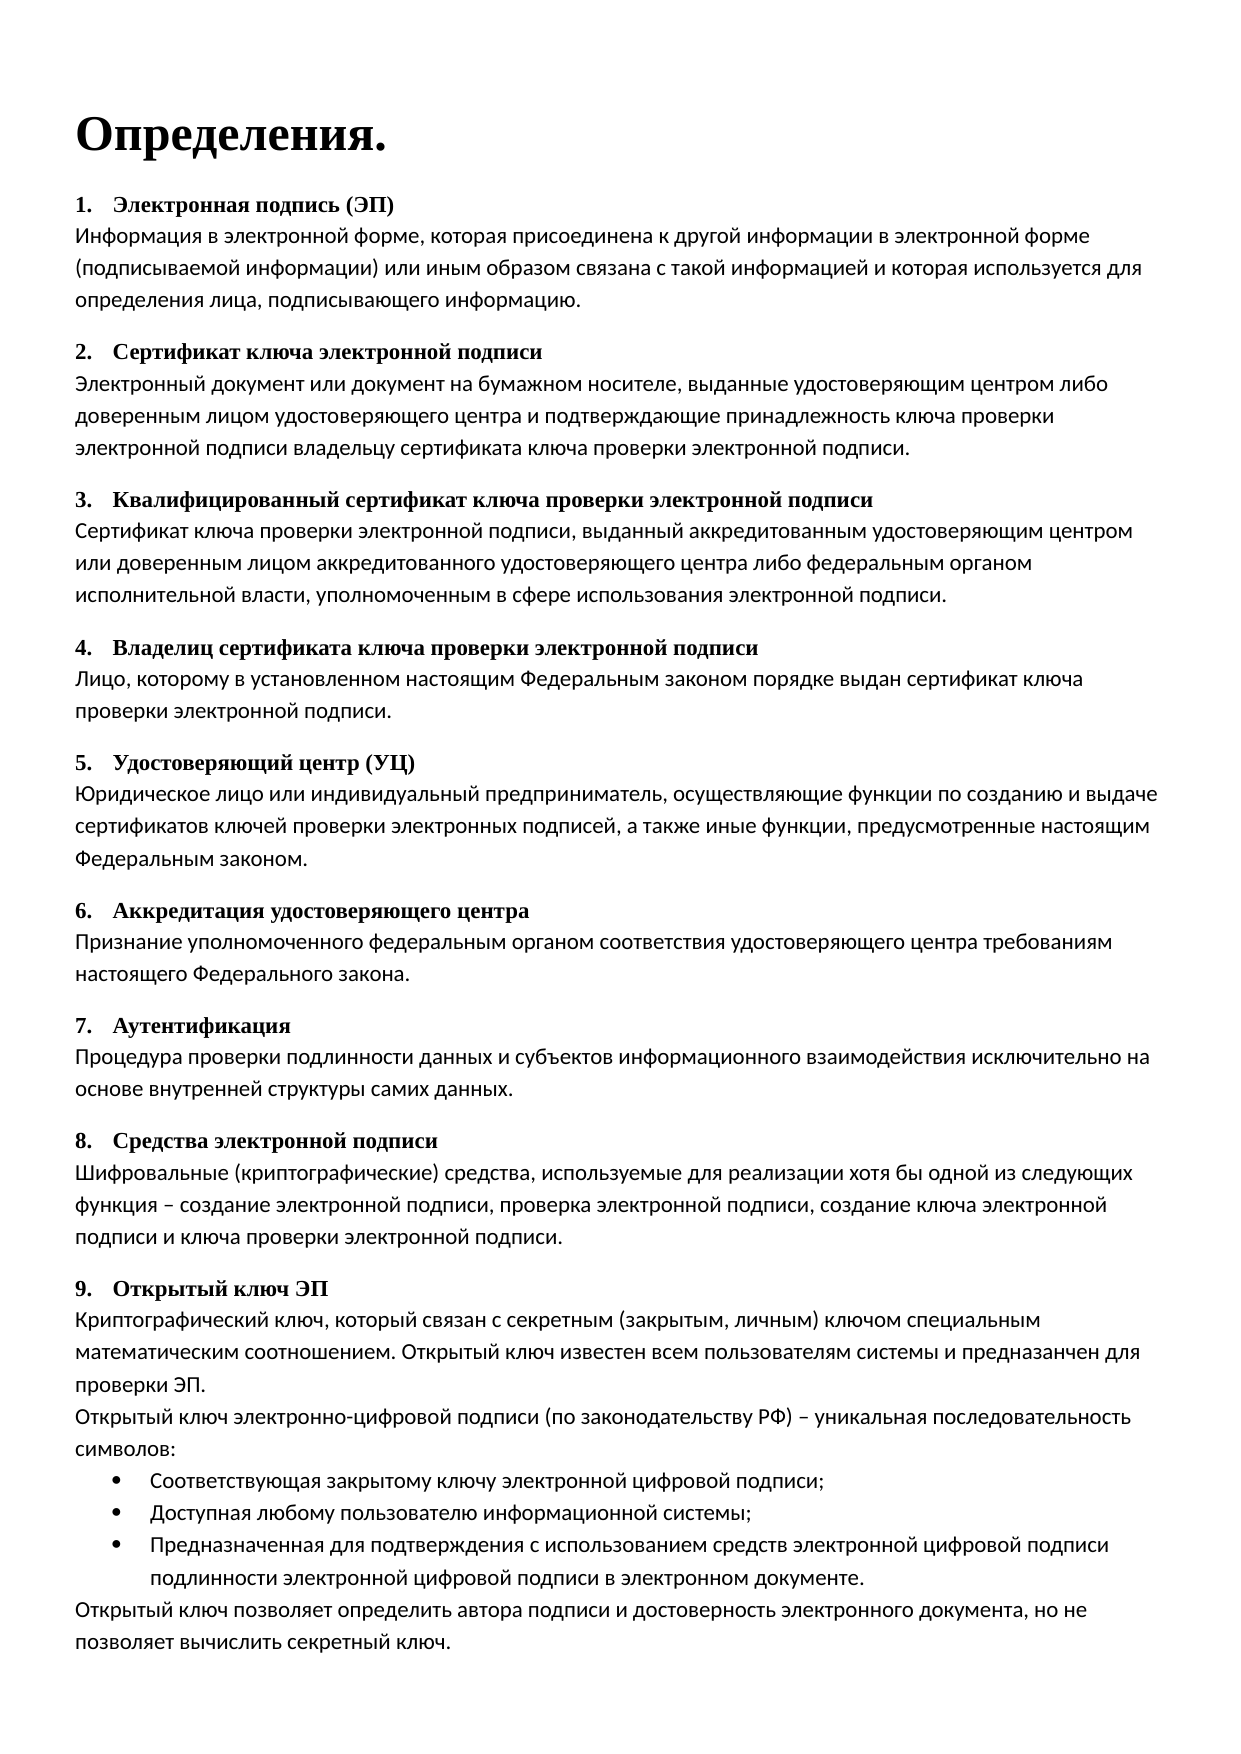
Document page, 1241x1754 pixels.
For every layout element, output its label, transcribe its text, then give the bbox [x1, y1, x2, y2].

list Соответствующая закрытому ключу электронной цифровой подписи; [112, 1466, 1165, 1494]
list Доступная любому пользователю информационной системы; [112, 1498, 1165, 1526]
subtitle Открытый ключ ЭП [75, 1275, 1165, 1301]
subtitle Владелиц сертификата ключа проверки электронной подписи [75, 634, 1165, 660]
subtitle Квалифицированный сертификат ключа проверки электронной подписи [75, 486, 1165, 512]
text Признание уполномоченного федеральным органом соответствия удостоверяющего центра требованиям настоящего Федерального закона. [75, 927, 1165, 987]
subtitle Удостоверяющий центр (УЦ) [75, 749, 1165, 775]
text Юридическое лицо или индивидуальный предприниматель, осуществляющие функции по созданию и выдаче сертификатов ключей проверки электронных подписей, а также иные функции, предусмотренные настоящим Федеральным законом. [75, 779, 1165, 872]
text Информация в электронной форме, которая присоединена к другой информации в электронной форме (подписываемой информации) или иным образом связана с такой информацией и которая используется для определения лица, подписывающего информацию. [75, 221, 1165, 313]
list Предназначенная для подтверждения с использованием средств электронной цифровой подписи подлинности электронной цифровой подписи в электронном документе. [112, 1531, 1165, 1591]
subtitle Сертификат ключа электронной подписи [75, 338, 1165, 365]
subtitle Аккредитация удостоверяющего центра [75, 897, 1165, 923]
text Процедура проверки подлинности данных и субъектов информационного взаимодействия исключительно на основе внутренней структуры самих данных. [75, 1042, 1165, 1102]
text Сертификат ключа проверки электронной подписи, выданный аккредитованным удостоверяющим центром или доверенным лицом аккредитованного удостоверяющего центра либо федеральным органом исполнительной власти, уполномоченным в сфере использования электронной подписи. [75, 516, 1165, 609]
text Электронный документ или документ на бумажном носителе, выданные удостоверяющим центром либо доверенным лицом удостоверяющего центра и подтверждающие принадлежность ключа проверки электронной подписи владельцу сертификата ключа проверки электронной подписи. [75, 369, 1165, 461]
text Криптографический ключ, который связан с секретным (закрытым, личным) ключом специальным математическим соотношением. Открытый ключ известен всем пользователям системы и предназанчен для проверки ЭП. [75, 1305, 1165, 1398]
text Открытый ключ электронно-цифровой подписи (по законодательству РФ) – уникальная последовательность символов: [75, 1402, 1165, 1462]
text Шифровальные (криптографические) средства, используемые для реализации хотя бы одной из следующих функция – создание электронной подписи, проверка электронной подписи, создание ключа электронной подписи и ключа проверки электронной подписи. [75, 1158, 1165, 1250]
subtitle Аутентификация [75, 1012, 1165, 1038]
subtitle Определения. [75, 104, 1165, 162]
text Лицо, которому в установленном настоящим Федеральным законом порядке выдан сертификат ключа проверки электронной подписи. [75, 664, 1165, 724]
subtitle Электронная подпись (ЭП) [75, 191, 1165, 217]
subtitle Средства электронной подписи [75, 1127, 1165, 1154]
text Открытый ключ позволяет определить автора подписи и достоверность электронного документа, но не позволяет вычислить секретный ключ. [75, 1595, 1165, 1655]
